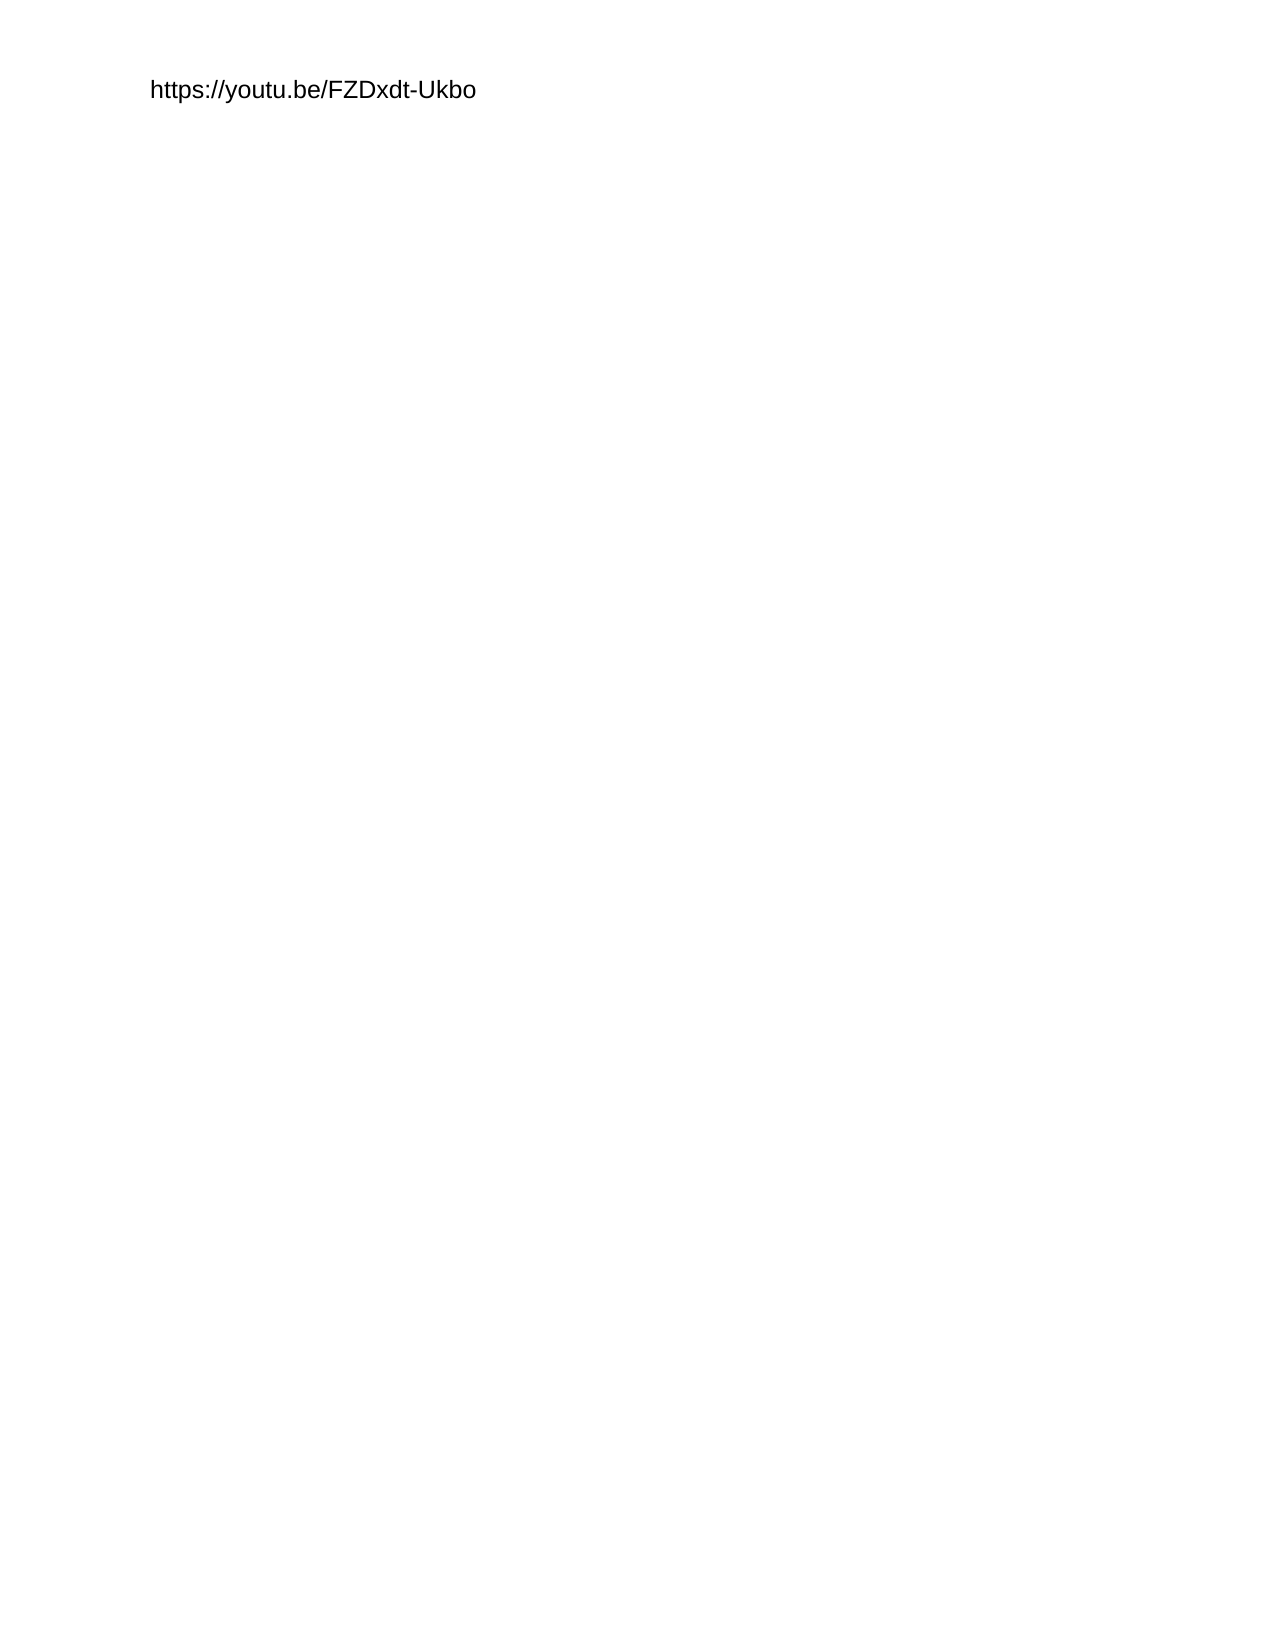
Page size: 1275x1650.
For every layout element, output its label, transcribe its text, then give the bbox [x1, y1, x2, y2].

text https://youtu.be/FZDxdt-Ukbo [150, 75, 1125, 104]
